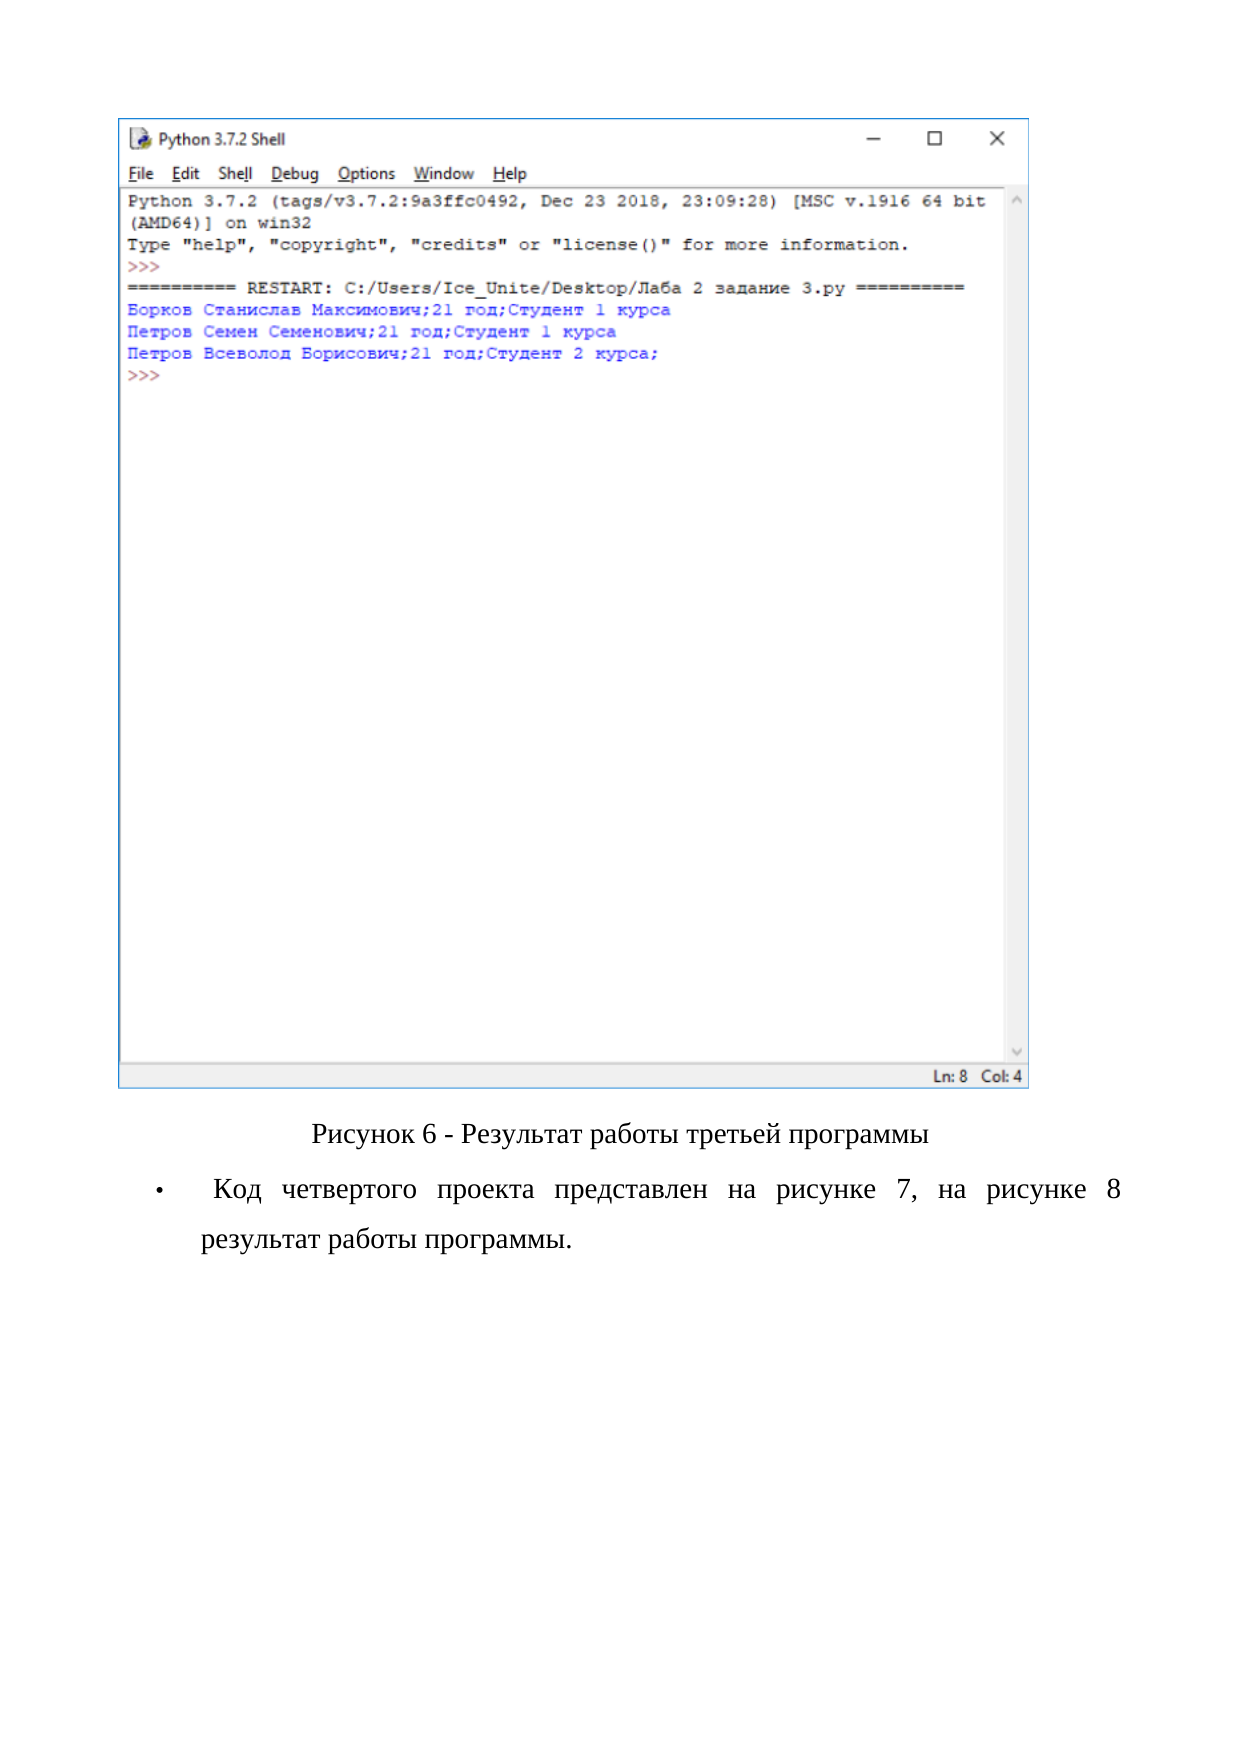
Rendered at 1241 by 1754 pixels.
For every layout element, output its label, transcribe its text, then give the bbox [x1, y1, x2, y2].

list Код четвертого проекта представлен на рисунке 7, на рисунке 8 результат работы программы. [156, 1171, 1122, 1255]
text Рисунок 6 - Результат работы третьей программы [118, 1116, 1122, 1150]
